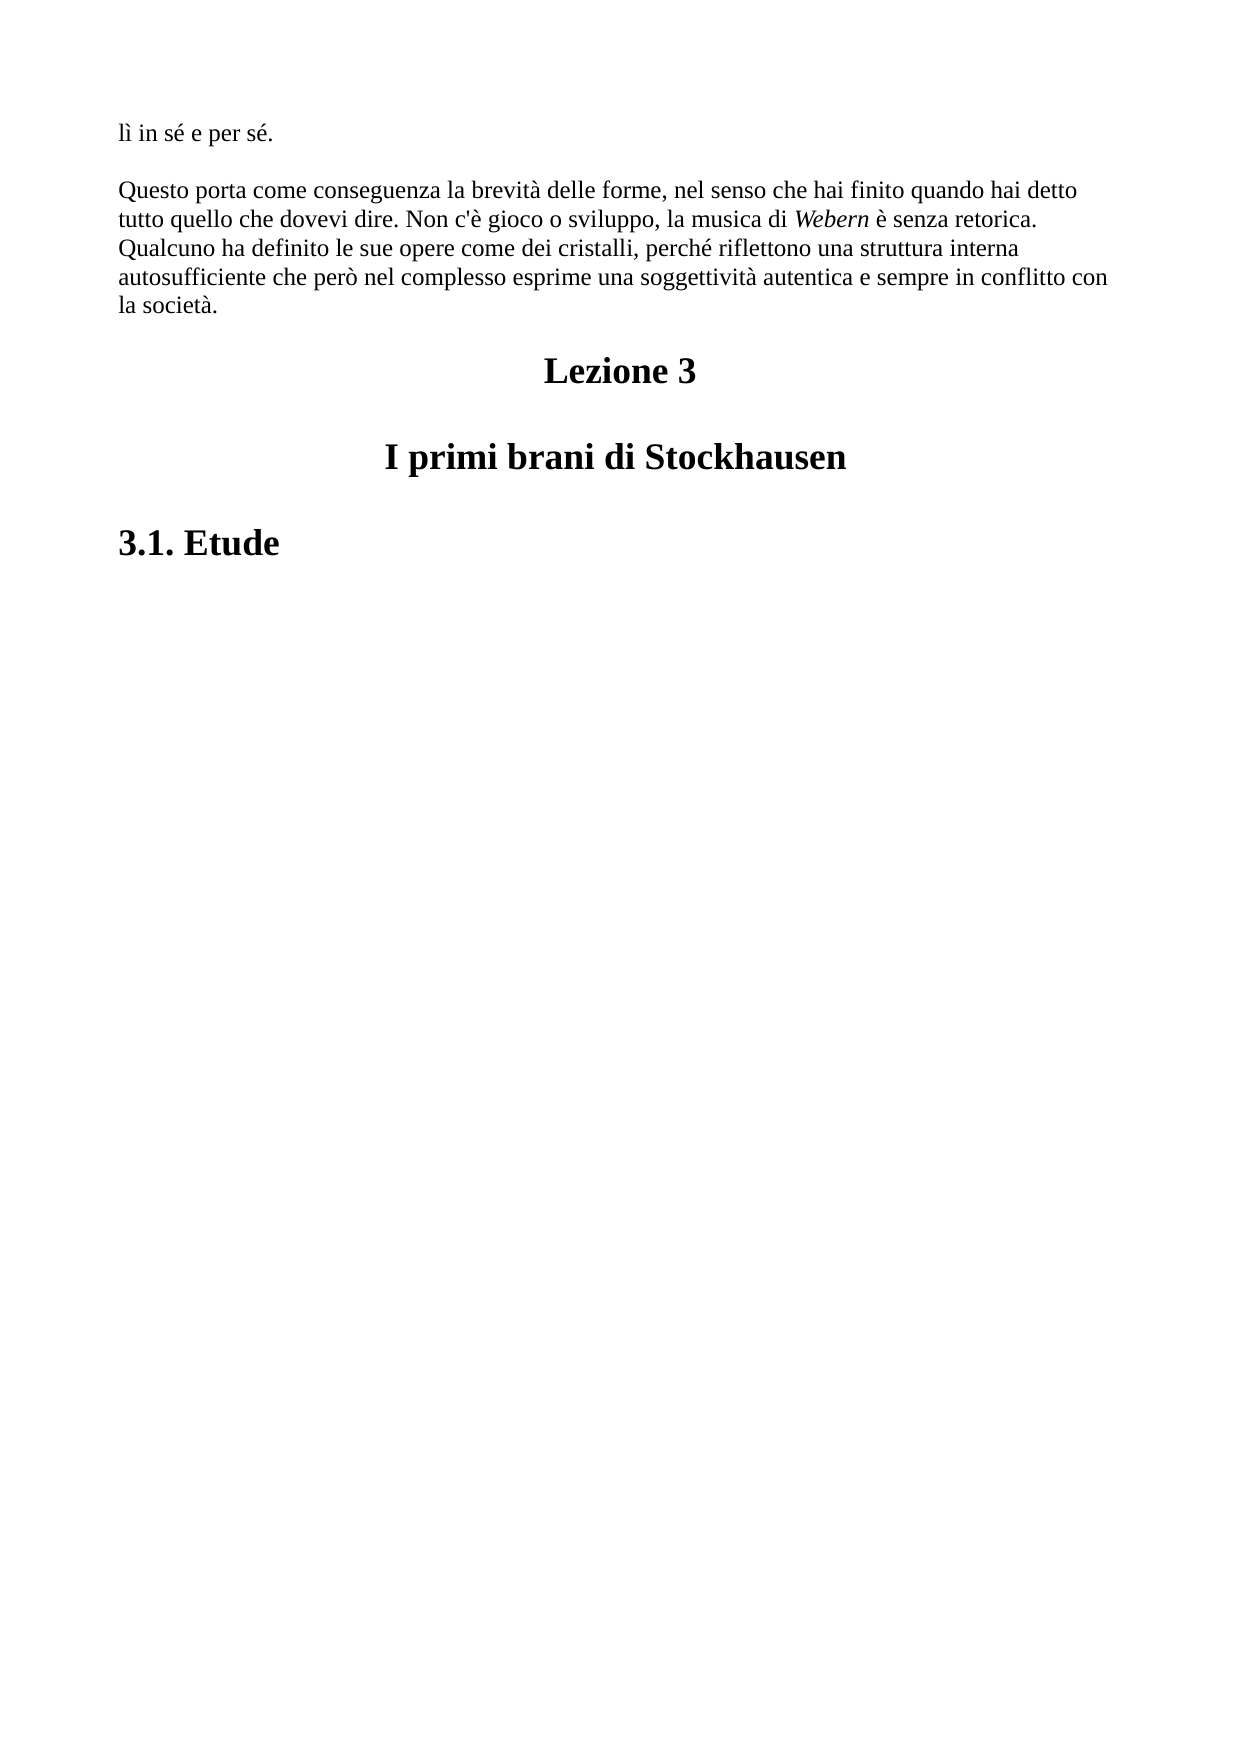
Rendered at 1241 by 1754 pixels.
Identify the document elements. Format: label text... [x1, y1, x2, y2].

text I primi brani di Stockhausen [118, 434, 1122, 477]
text Lezione 3 [118, 348, 1122, 391]
text lì in sé e per sé. Questo porta come conseguenza la brevità delle forme, nel senso che hai finito quando hai detto tutto quello che dovevi dire. Non c'è gioco o sviluppo, la musica di Webern è senza retorica. Qualcuno ha definito le sue opere come dei cristalli, perché riflettono una struttura interna autosufficiente che però nel complesso esprime una soggettività autentica e sempre in conflitto con la società. [118, 118, 1122, 319]
text 3.1. Etude [118, 521, 1122, 564]
